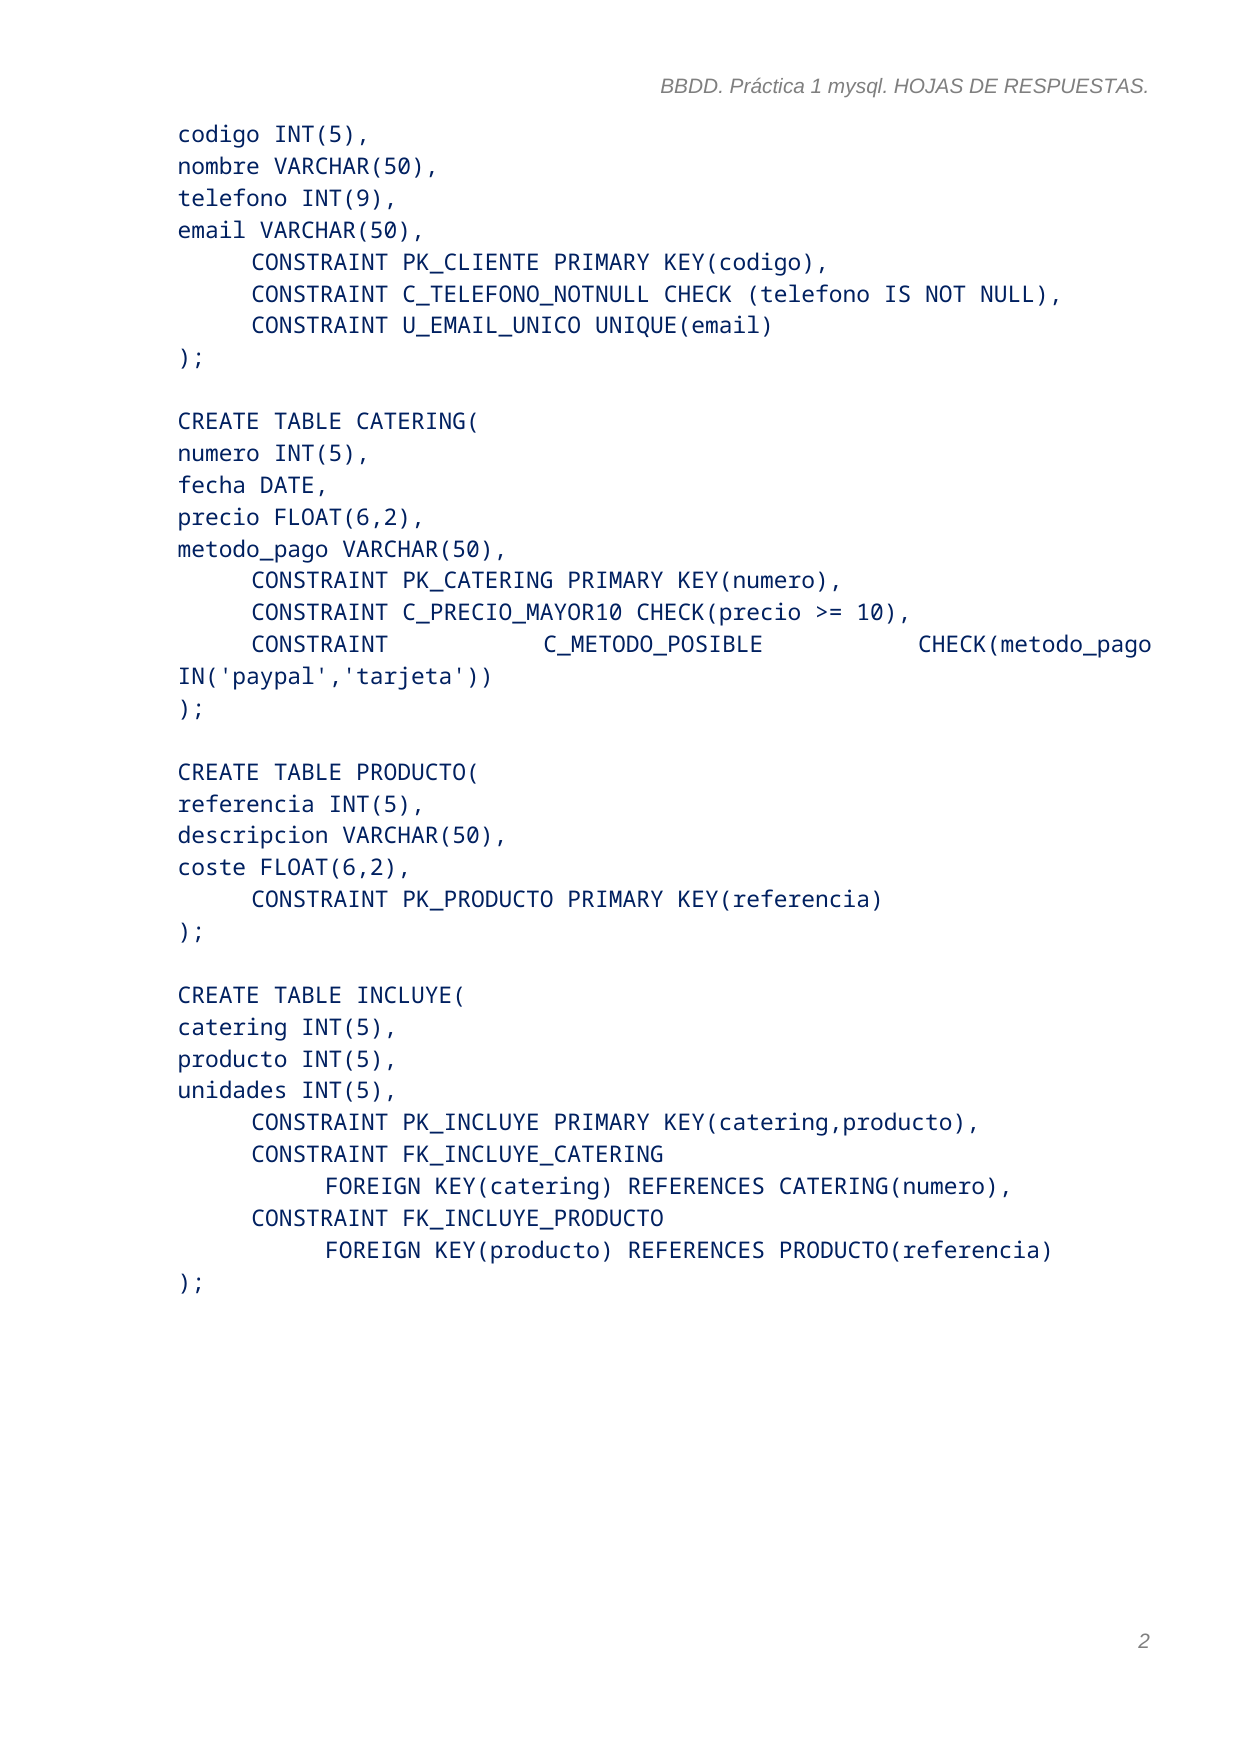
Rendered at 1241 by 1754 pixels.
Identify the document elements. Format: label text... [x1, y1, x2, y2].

text CONSTRAINT C_PRECIO_MAYOR10 CHECK(precio >= 10), [177, 596, 251, 627]
text precio FLOAT(6,2), [425, 501, 1152, 532]
text unidades INT(5), [397, 1074, 1152, 1106]
text CONSTRAINT PK_CLIENTE PRIMARY KEY(codigo), [828, 246, 1152, 277]
text CREATE TABLE INCLUYE( [466, 979, 1152, 1010]
text CONSTRAINT C_METODO_POSIBLE CHECK(metodo_pago IN('paypal','tarjeta')) [177, 628, 1152, 691]
text FOREIGN KEY(catering) REFERENCES CATERING(numero), [251, 1170, 325, 1201]
text CONSTRAINT U_EMAIL_UNICO UNIQUE(email) [177, 309, 251, 341]
text CREATE TABLE PRODUCTO( [480, 756, 1152, 787]
text CONSTRAINT FK_INCLUYE_CATERING [177, 1138, 251, 1169]
text FOREIGN KEY(catering) REFERENCES CATERING(numero), [1012, 1170, 1152, 1201]
text ); [205, 1266, 1152, 1297]
text ); [205, 915, 1152, 946]
text CONSTRAINT C_PRECIO_MAYOR10 CHECK(precio >= 10), [911, 596, 1152, 627]
text metodo_pago VARCHAR(50), [177, 532, 1152, 564]
text coste FLOAT(6,2), [411, 851, 1152, 882]
text nombre VARCHAR(50), [438, 150, 1152, 181]
text ); [205, 341, 1152, 372]
text descripcion VARCHAR(50), [507, 819, 1152, 851]
text CONSTRAINT PK_INCLUYE PRIMARY KEY(catering,producto), [980, 1106, 1152, 1137]
text CONSTRAINT PK_PRODUCTO PRIMARY KEY(referencia) [883, 883, 1152, 914]
text CONSTRAINT FK_INCLUYE_CATERING [677, 1138, 1152, 1169]
text catering INT(5), [397, 1011, 1152, 1042]
text CREATE TABLE CATERING( [480, 405, 1152, 436]
text FOREIGN KEY(producto) REFERENCES PRODUCTO(referencia) [1053, 1234, 1152, 1265]
text ); [205, 692, 1152, 723]
text fecha DATE, [328, 469, 1152, 500]
text FOREIGN KEY(producto) REFERENCES PRODUCTO(referencia) [251, 1234, 325, 1265]
text codigo INT(5), [370, 118, 1152, 149]
text CONSTRAINT FK_INCLUYE_PRODUCTO [677, 1202, 1152, 1233]
text numero INT(5), [370, 437, 1152, 468]
text CONSTRAINT PK_CLIENTE PRIMARY KEY(codigo), [177, 246, 251, 277]
text CONSTRAINT PK_CATERING PRIMARY KEY(numero), [842, 564, 1152, 596]
text email VARCHAR(50), [425, 214, 1152, 245]
text producto INT(5), [177, 1042, 1152, 1074]
text telefono INT(9), [397, 182, 1152, 213]
text referencia INT(5), [177, 787, 1152, 819]
text CONSTRAINT C_TELEFONO_NOTNULL CHECK (telefono IS NOT NULL), [177, 277, 1152, 309]
text CONSTRAINT U_EMAIL_UNICO UNIQUE(email) [773, 309, 1152, 341]
